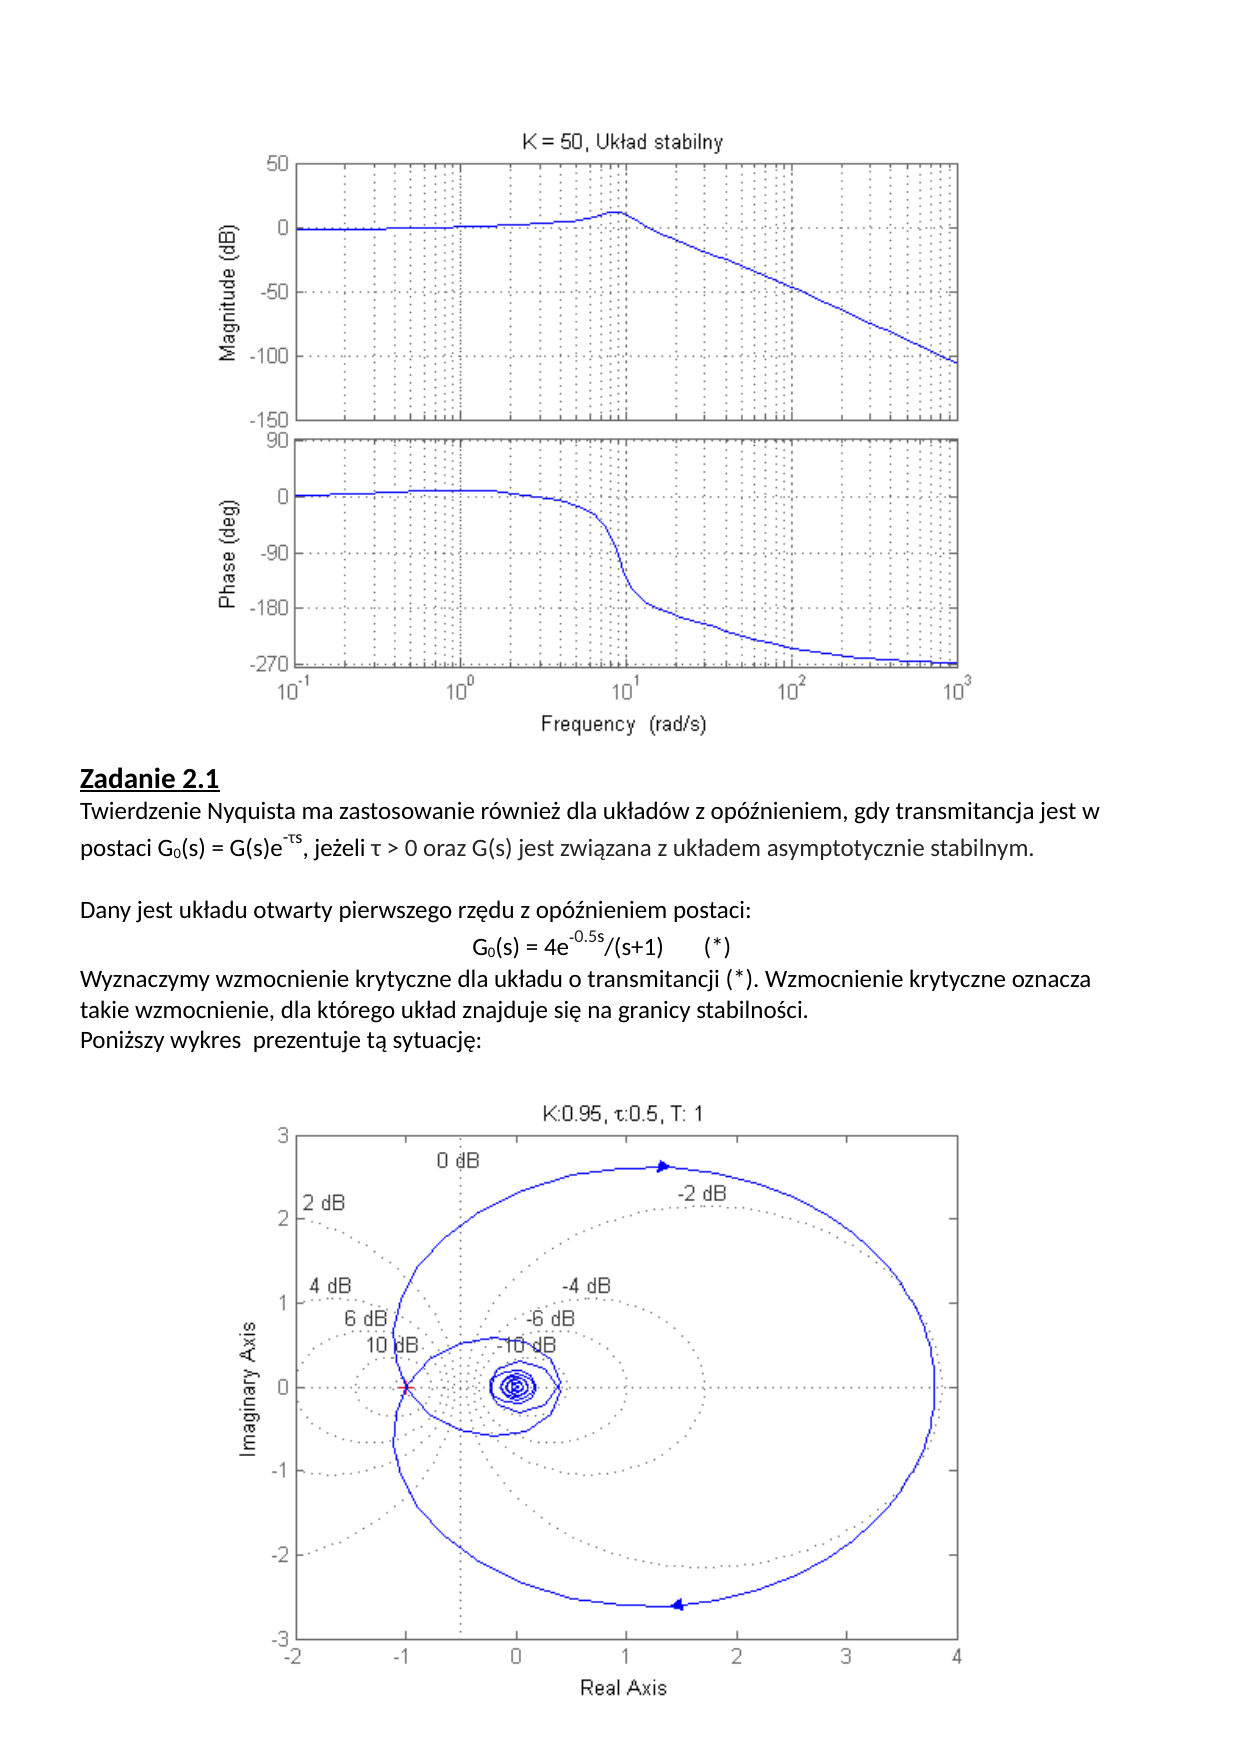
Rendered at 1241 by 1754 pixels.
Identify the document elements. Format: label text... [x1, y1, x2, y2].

text Twierdzenie Nyquista ma zastosowanie również dla układów z opóźnieniem, gdy transmitancja jest w postaci G0(s) = G(s)e-τs, jeżeli τ > 0 oraz G(s) jest związana z układem asymptotycznie stabilnym. [80, 795, 1123, 864]
text Zadanie 2.1 [80, 760, 1123, 795]
text Wyznaczymy wzmocnienie krytyczne dla układu o transmitancji (*). Wzmocnienie krytyczne oznacza takie wzmocnienie, dla którego układ znajduje się na granicy stabilności. [80, 963, 1123, 1024]
text Dany jest układu otwarty pierwszego rzędu z opóźnieniem postaci: [80, 894, 1123, 925]
picture [163, 82, 1040, 739]
text G0(s) = 4e-0.5s/(s+1) (*) [80, 925, 1123, 963]
picture [163, 1054, 1040, 1711]
text Poniższy wykres prezentuje tą sytuację: [80, 1024, 1123, 1055]
